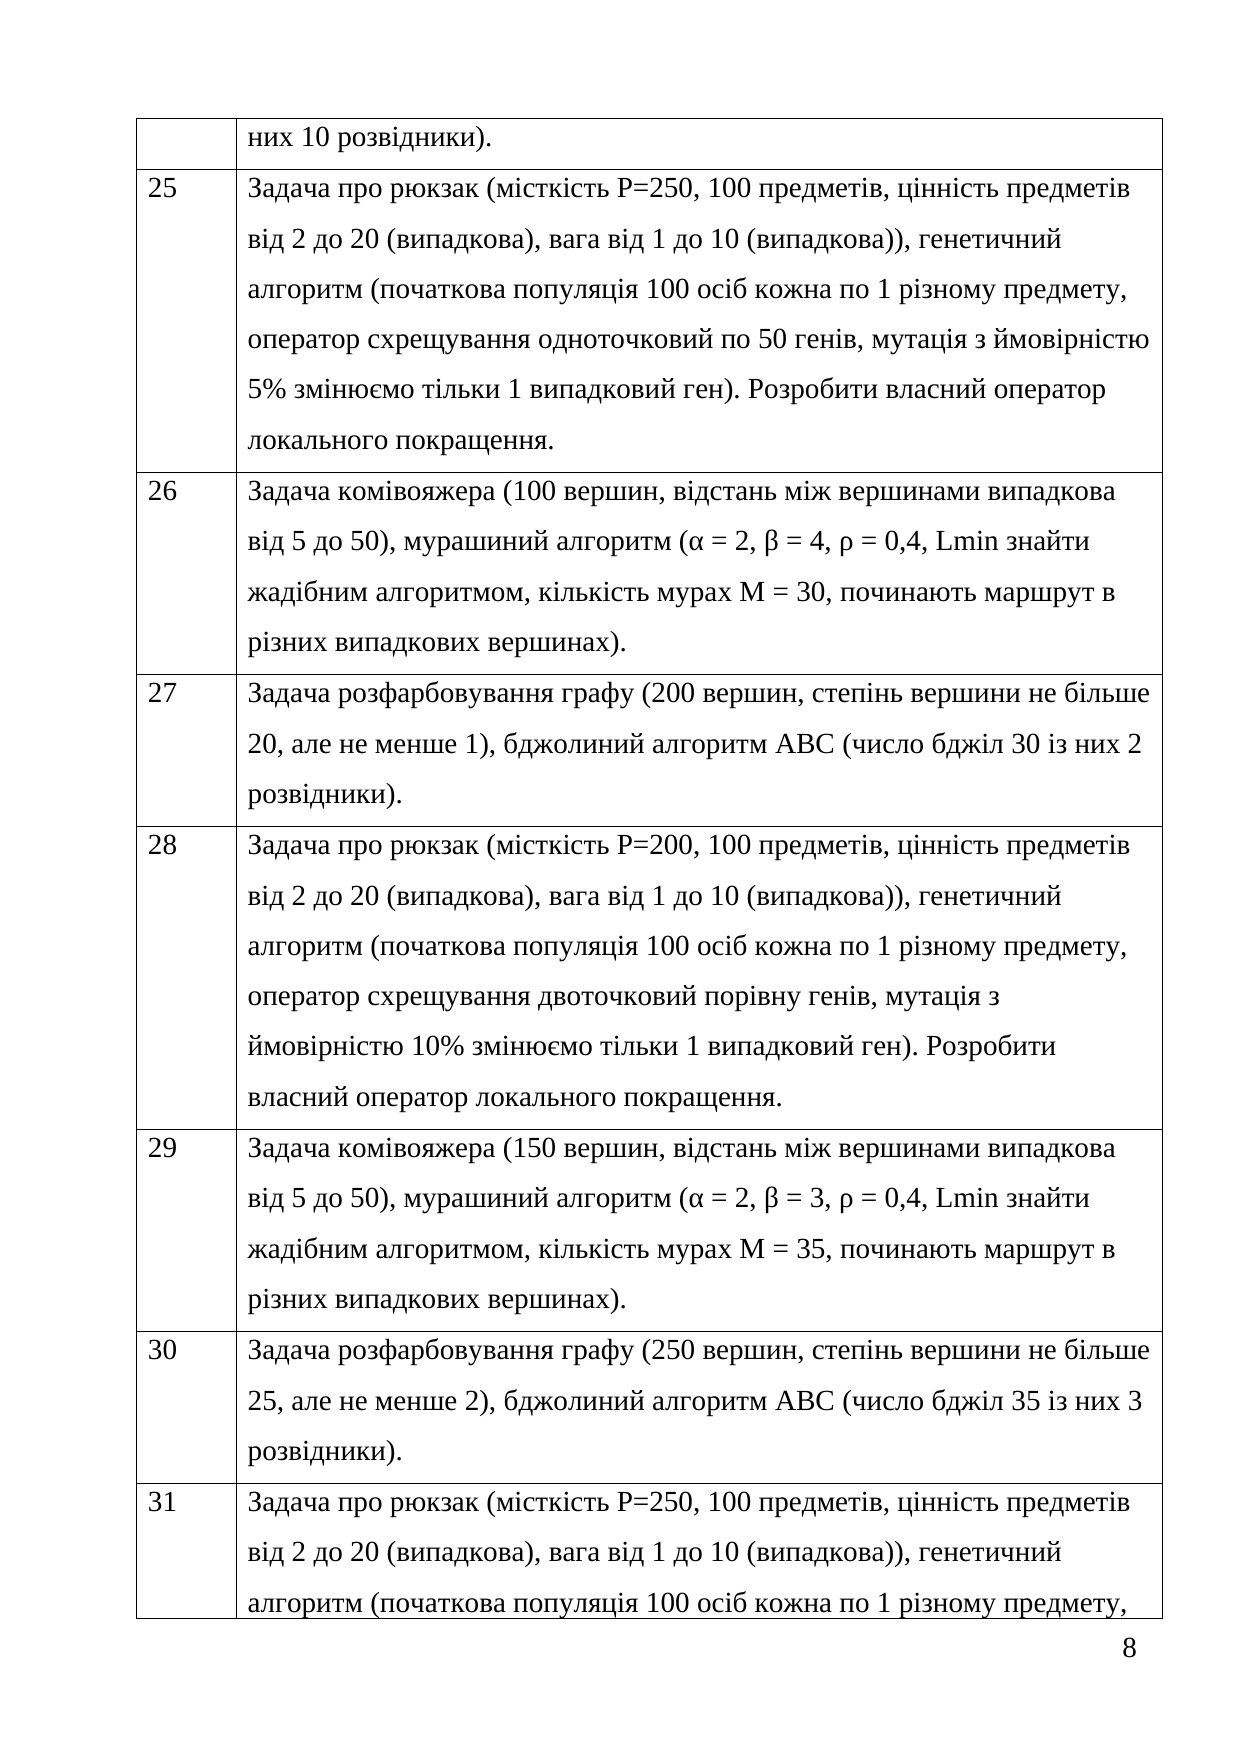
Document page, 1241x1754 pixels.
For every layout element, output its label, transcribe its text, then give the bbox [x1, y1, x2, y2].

table_cell 25 [137, 170, 236, 472]
table_cell них 10 розвідники). [237, 119, 1162, 169]
table_cell 27 [137, 675, 236, 826]
table_cell Задача комівояжера (100 вершин, відстань між вершинами випадкова від 5 до 50), мурашиний алгоритм (α = 2, β = 4, ρ = 0,4, Lmin знайти жадібним алгоритмом, кількість мурах М = 30, починають маршрут в різних випадкових вершинах). [237, 473, 1162, 674]
table_cell 28 [137, 827, 236, 1129]
table_cell Задача комівояжера (150 вершин, відстань між вершинами випадкова від 5 до 50), мурашиний алгоритм (α = 2, β = 3, ρ = 0,4, Lmin знайти жадібним алгоритмом, кількість мурах М = 35, починають маршрут в різних випадкових вершинах). [237, 1130, 1162, 1331]
table_cell Задача про рюкзак (місткість P=250, 100 предметів, цінність предметів від 2 до 20 (випадкова), вага від 1 до 10 (випадкова)), генетичний алгоритм (початкова популяція 100 осіб кожна по 1 різному предмету, оператор схрещування одноточковий по 50 генів, мутація з ймовірністю 5% змінюємо тільки 1 випадковий ген). Розробити власний оператор локального покращення. [237, 170, 1162, 472]
table_cell [137, 119, 236, 169]
table_cell Задача про рюкзак (місткість P=200, 100 предметів, цінність предметів від 2 до 20 (випадкова), вага від 1 до 10 (випадкова)), генетичний алгоритм (початкова популяція 100 осіб кожна по 1 різному предмету, оператор схрещування двоточковий порівну генів, мутація з ймовірністю 10% змінюємо тільки 1 випадковий ген). Розробити власний оператор локального покращення. [237, 827, 1162, 1129]
table_cell Задача про рюкзак (місткість P=250, 100 предметів, цінність предметів від 2 до 20 (випадкова), вага від 1 до 10 (випадкова)), генетичний алгоритм (початкова популяція 100 осіб кожна по 1 різному предмету, [237, 1484, 1162, 1618]
table_cell 29 [137, 1130, 236, 1331]
table_cell Задача розфарбовування графу (200 вершин, степінь вершини не більше 20, але не менше 1), бджолиний алгоритм ABC (число бджіл 30 із них 2 розвідники). [237, 675, 1162, 826]
table_cell 31 [137, 1484, 236, 1618]
table_cell 26 [137, 473, 236, 674]
table_cell Задача розфарбовування графу (250 вершин, степінь вершини не більше 25, але не менше 2), бджолиний алгоритм ABC (число бджіл 35 із них 3 розвідники). [237, 1332, 1162, 1483]
table_cell 30 [137, 1332, 236, 1483]
